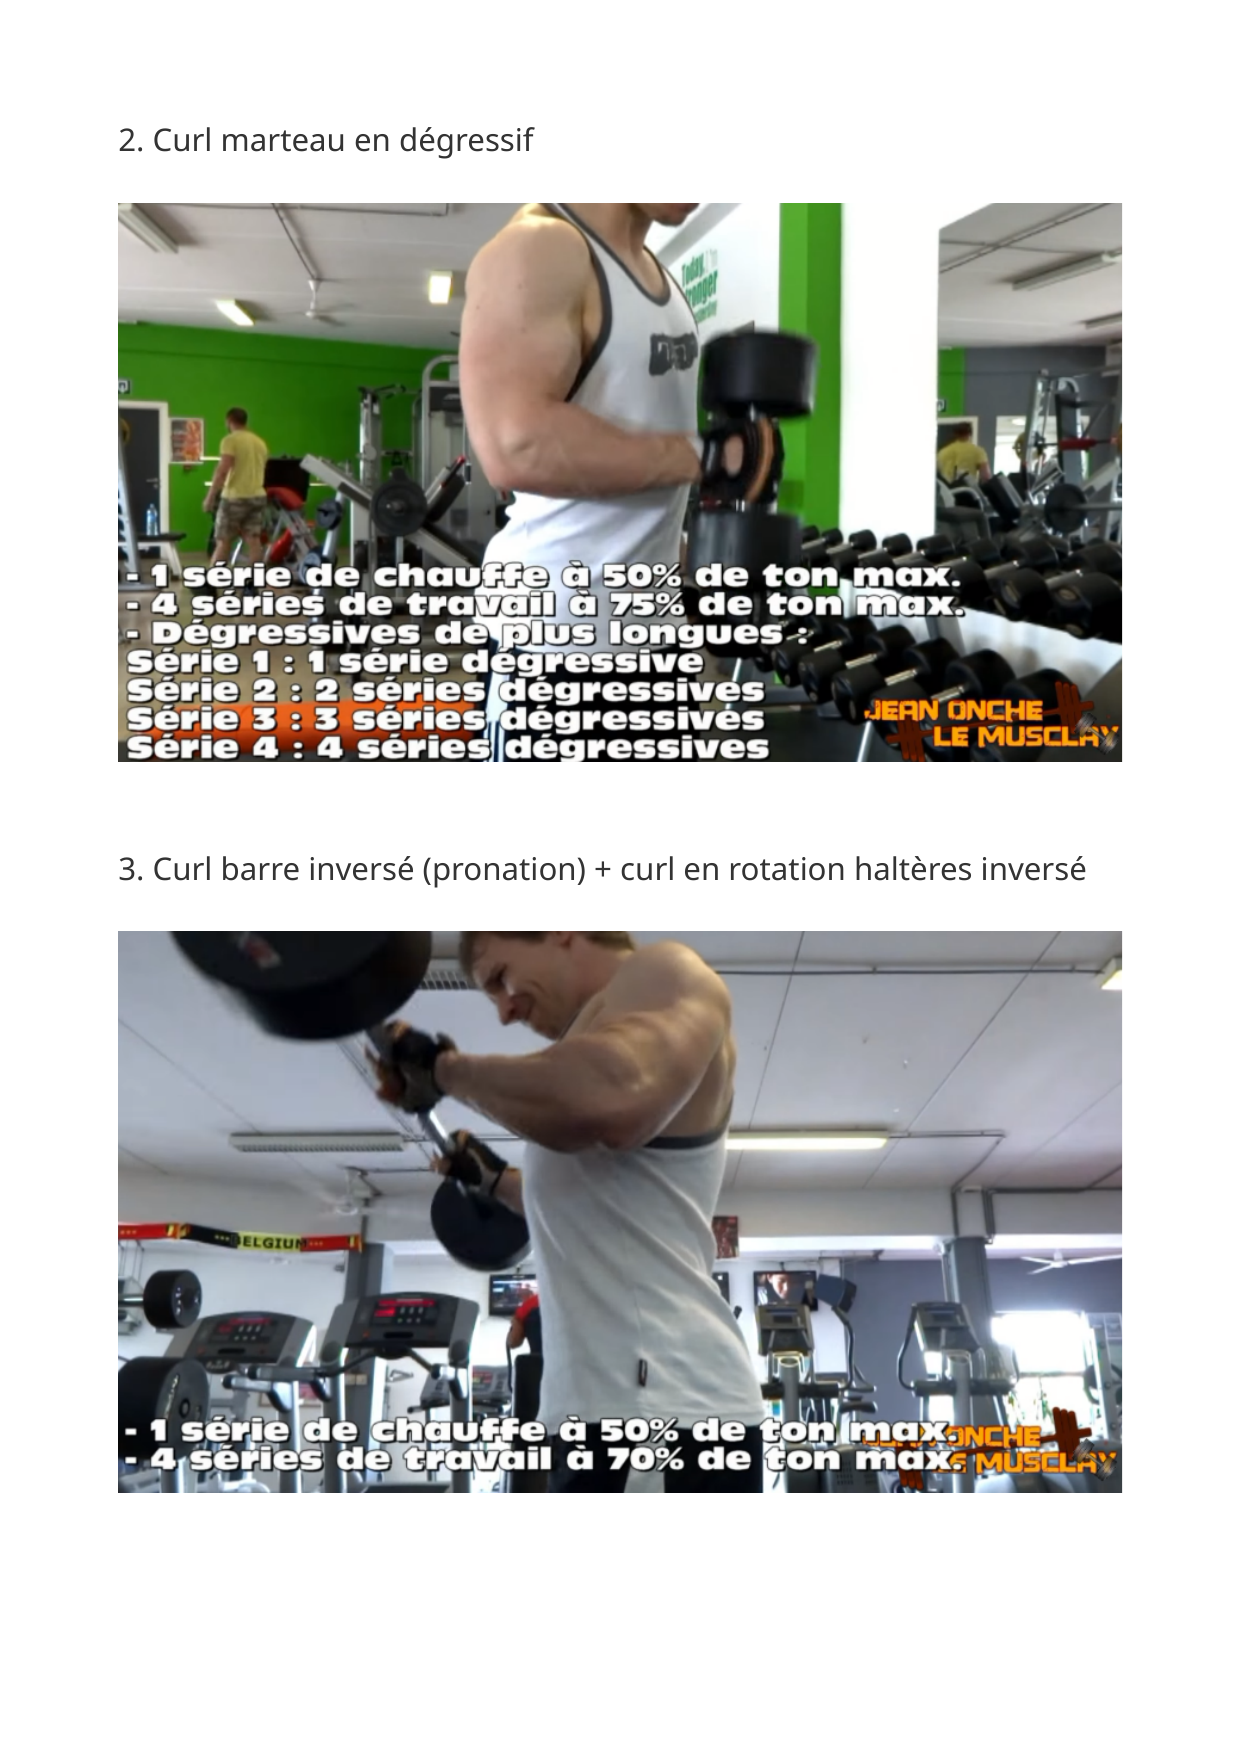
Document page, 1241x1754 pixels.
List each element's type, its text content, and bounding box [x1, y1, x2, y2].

picture [118, 931, 1123, 1493]
text 2. Curl marteau en dégressif [118, 118, 1122, 161]
text 3. Curl barre inversé (pronation) + curl en rotation haltères inversé [118, 846, 1122, 889]
picture [118, 203, 1123, 762]
